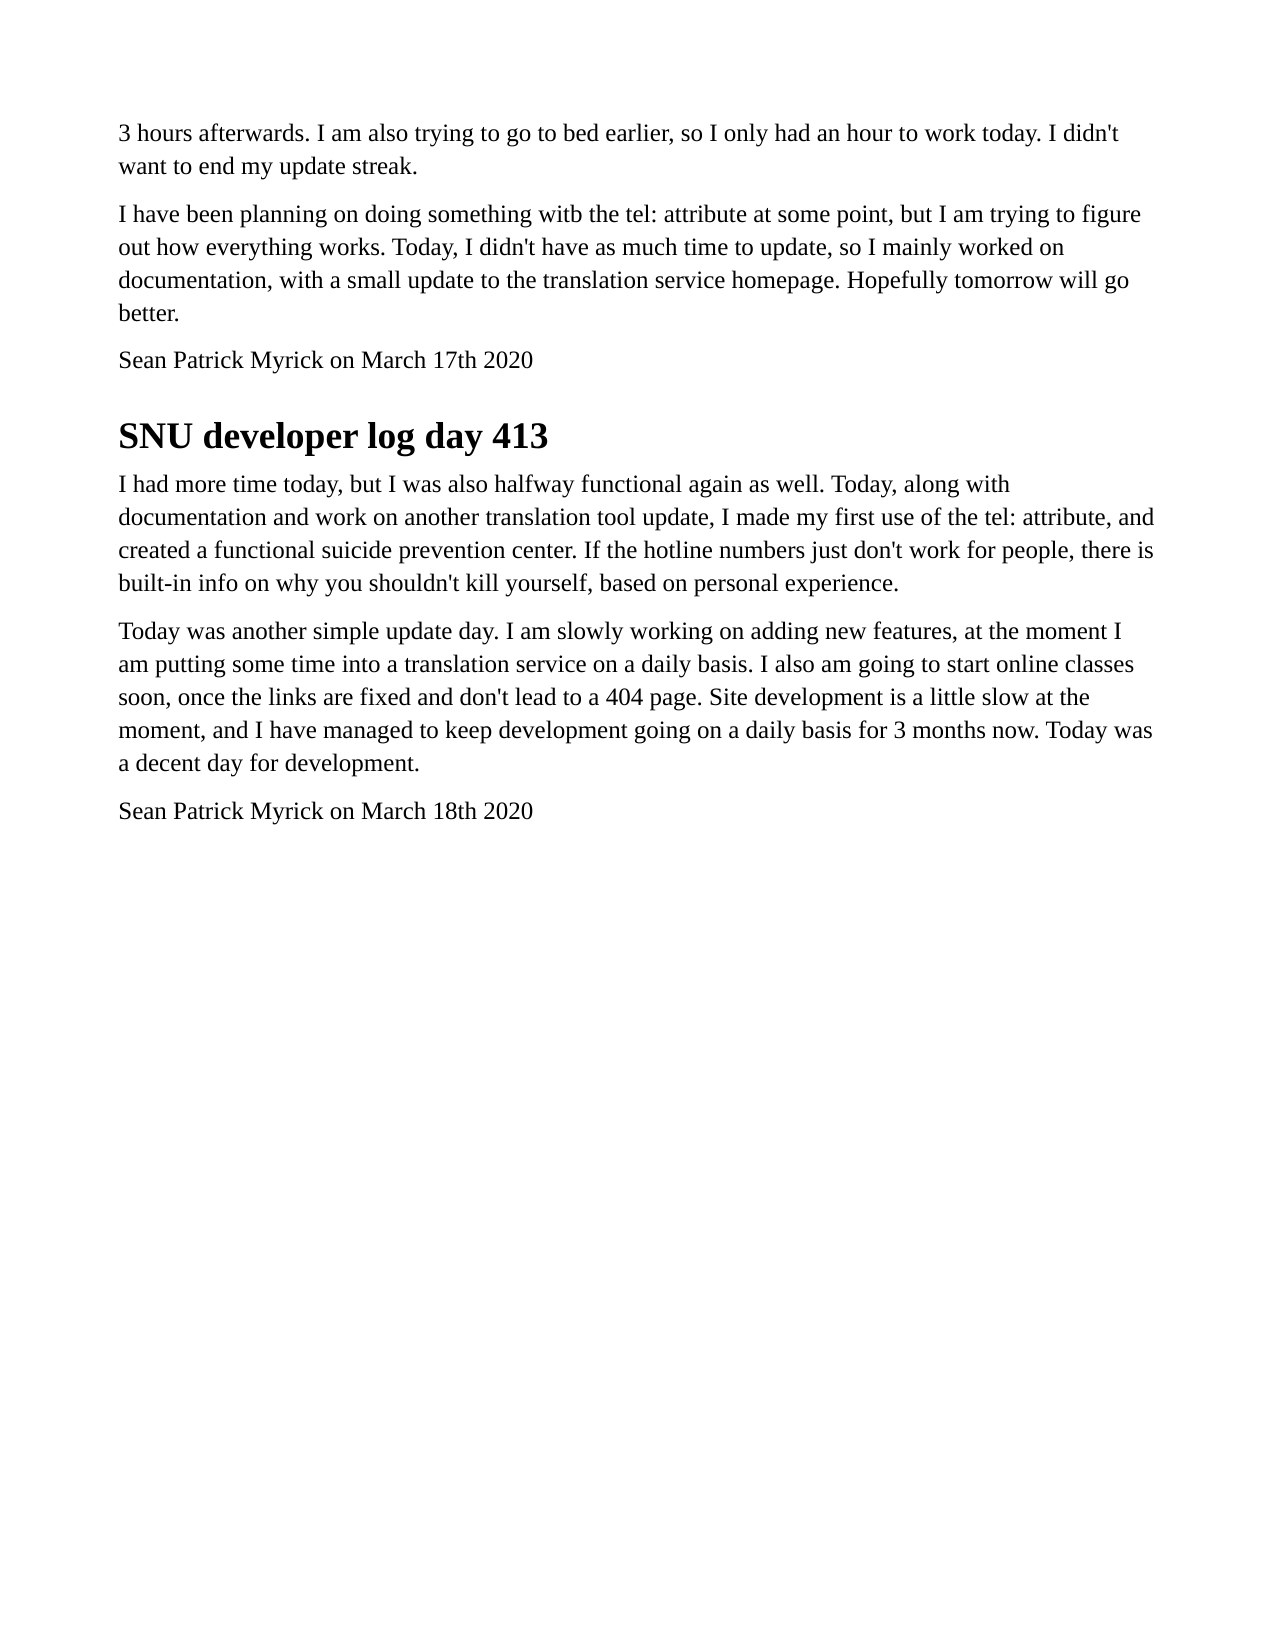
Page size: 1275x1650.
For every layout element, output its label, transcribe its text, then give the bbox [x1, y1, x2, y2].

text Sean Patrick Myrick on March 17th 2020 [118, 345, 1157, 374]
subtitle SNU developer log day 413 [118, 414, 1157, 457]
text I have been planning on doing something witb the tel: attribute at some point, but I am trying to figure out how everything works. Today, I didn't have as much time to update, so I mainly worked on documentation, with a small update to the translation service homepage. Hopefully tomorrow will go better. [118, 199, 1157, 327]
text I had more time today, but I was also halfway functional again as well. Today, along with documentation and work on another translation tool update, I made my first use of the tel: attribute, and created a functional suicide prevention center. If the hotline numbers just don't work for people, there is built-in info on why you shouldn't kill yourself, based on personal experience. [118, 469, 1157, 597]
text Sean Patrick Myrick on March 18th 2020 [118, 796, 1157, 824]
text 3 hours afterwards. I am also trying to go to bed earlier, so I only had an hour to work today. I didn't want to end my update streak. [118, 118, 1157, 180]
text Today was another simple update day. I am slowly working on adding new features, at the moment I am putting some time into a translation service on a daily basis. I also am going to start online classes soon, once the links are fixed and don't lead to a 404 page. Site development is a little slow at the moment, and I have managed to keep development going on a daily basis for 3 months now. Today was a decent day for development. [118, 616, 1157, 777]
